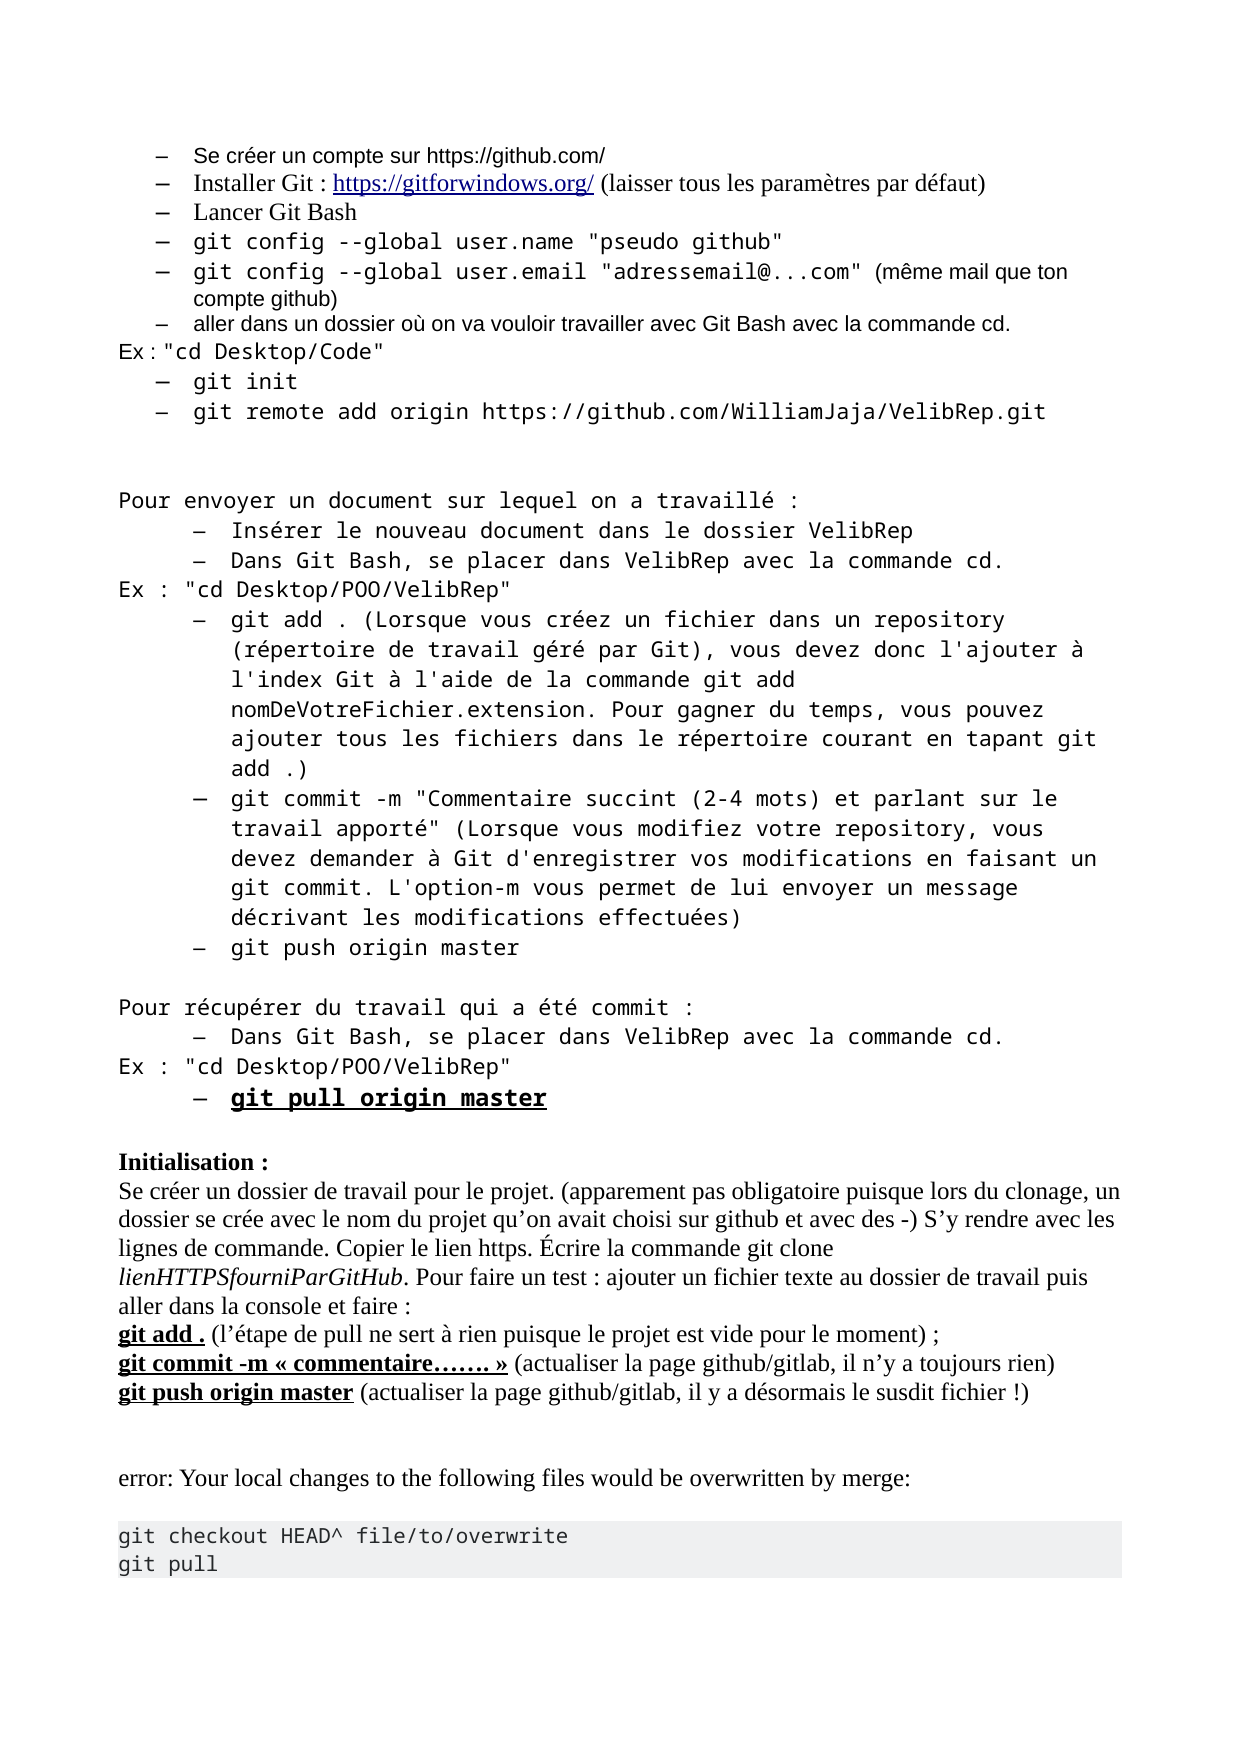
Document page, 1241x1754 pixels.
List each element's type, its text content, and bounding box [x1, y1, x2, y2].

list Lancer Git Bash [156, 197, 1122, 226]
text git checkout HEAD^ file/to/overwrite [118, 1521, 1122, 1549]
list git add . (Lorsque vous créez un fichier dans un repository (répertoire de travail géré par Git), vous devez donc l'ajouter à l'index Git à l'aide de la commande git add nomDeVotreFichier.extension. Pour gagner du temps, vous pouvez ajouter tous les fichiers dans le répertoire courant en tapant git add .) [193, 604, 1122, 783]
list Dans Git Bash, se placer dans VelibRep avec la commande cd. [193, 544, 1122, 574]
list Se créer un compte sur https://github.com/ [156, 143, 1122, 168]
text Ex : "cd Desktop/POO/VelibRep" [118, 574, 1122, 604]
text git pull [118, 1549, 1122, 1578]
list git remote add origin https://github.com/WilliamJaja/VelibRep.git [156, 396, 1122, 425]
text git commit -m « commentaire……. » (actualiser la page github/gitlab, il n’y a toujours rien) [118, 1348, 1122, 1377]
text Ex : "cd Desktop/POO/VelibRep" [118, 1051, 1122, 1081]
text Ex : "cd Desktop/Code" [118, 336, 1122, 366]
list git config --global user.email "adressemail@...com" (même mail que ton compte github) [156, 256, 1122, 311]
list git commit -m "Commentaire succint (2-4 mots) et parlant sur le travail apporté" (Lorsque vous modifiez votre repository, vous devez demander à Git d'enregistrer vos modifications en faisant un git commit. L'option-m vous permet de lui envoyer un message décrivant les modifications effectuées) [193, 783, 1122, 932]
text git push origin master (actualiser la page github/gitlab, il y a désormais le susdit fichier !) [118, 1377, 1122, 1406]
list Insérer le nouveau document dans le dossier VelibRep [193, 515, 1122, 544]
list git config --global user.name "pseudo github" [156, 226, 1122, 256]
text Se créer un dossier de travail pour le projet. (apparement pas obligatoire puisque lors du clonage, un dossier se crée avec le nom du projet qu’on avait choisi sur github et avec des -) S’y rendre avec les lignes de commande. Copier le lien https. Écrire la commande git clone lienHTTPSfourniParGitHub. Pour faire un test : ajouter un fichier texte au dossier de travail puis aller dans la console et faire : [118, 1176, 1122, 1319]
list git init [156, 366, 1122, 396]
text Pour récupérer du travail qui a été commit : [118, 991, 1122, 1021]
list Dans Git Bash, se placer dans VelibRep avec la commande cd. [193, 1021, 1122, 1051]
list git push origin master [193, 932, 1122, 962]
text Pour envoyer un document sur lequel on a travaillé : [118, 485, 1122, 515]
text git add . (l’étape de pull ne sert à rien puisque le projet est vide pour le moment) ; [118, 1319, 1122, 1348]
text error: Your local changes to the following files would be overwritten by merge: [118, 1463, 1122, 1492]
text Initialisation : [118, 1147, 1122, 1176]
list Installer Git : https://gitforwindows.org/ (laisser tous les paramètres par défaut) [156, 168, 1122, 197]
list git pull origin master [193, 1081, 1122, 1113]
list aller dans un dossier où on va vouloir travailler avec Git Bash avec la commande cd. [156, 311, 1122, 336]
